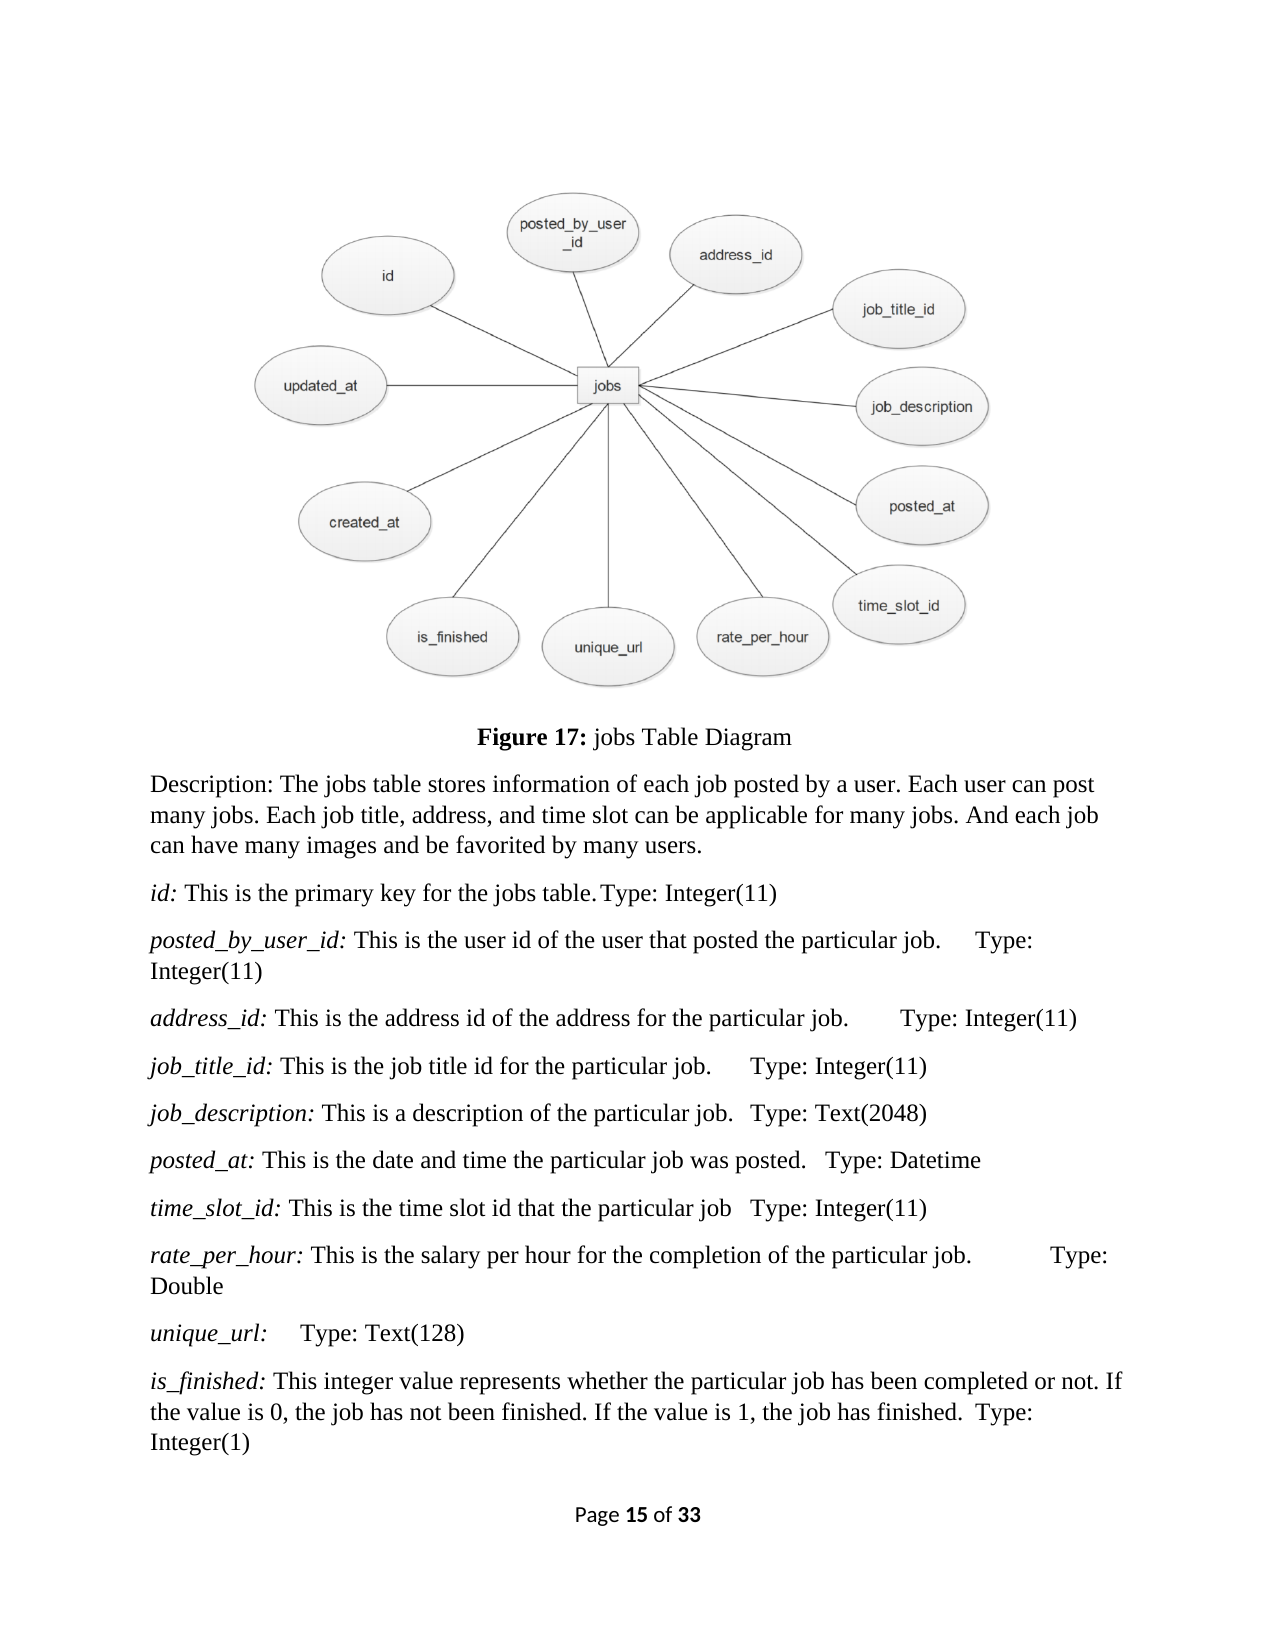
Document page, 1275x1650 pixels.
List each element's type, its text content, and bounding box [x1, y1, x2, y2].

text job_title_id: This is the job title id for the particular job. Type: Integer(11) [150, 1051, 1125, 1079]
text Description: The jobs table stores information of each job posted by a user. Each user can post many jobs. Each job title, address, and time slot can be applicable for many jobs. And each job can have many images and be favorited by many users. [150, 769, 1125, 859]
text Figure 17: jobs Table Diagram [150, 722, 1125, 750]
text is_finished: This integer value represents whether the particular job has been completed or not. If the value is 0, the job has not been finished. If the value is 1, the job has finished. Type: Integer(1) [150, 1366, 1125, 1456]
text rate_per_hour: This is the salary per hour for the completion of the particular job. Type: Double [150, 1240, 1125, 1300]
text posted_at: This is the date and time the particular job was posted. Type: Datetime [150, 1146, 1125, 1174]
text posted_by_user_id: This is the user id of the user that posted the particular job. Type: Integer(11) [150, 925, 1125, 985]
text address_id: This is the address id of the address for the particular job. Type: Integer(11) [150, 1003, 1125, 1032]
text time_slot_id: This is the time slot id that the particular job Type: Integer(11) [150, 1193, 1125, 1222]
text unique_url: Type: Text(128) [150, 1318, 1125, 1347]
text id: This is the primary key for the jobs table. Type: Integer(11) [150, 878, 1125, 907]
text job_description: This is a description of the particular job. Type: Text(2048) [150, 1098, 1125, 1127]
